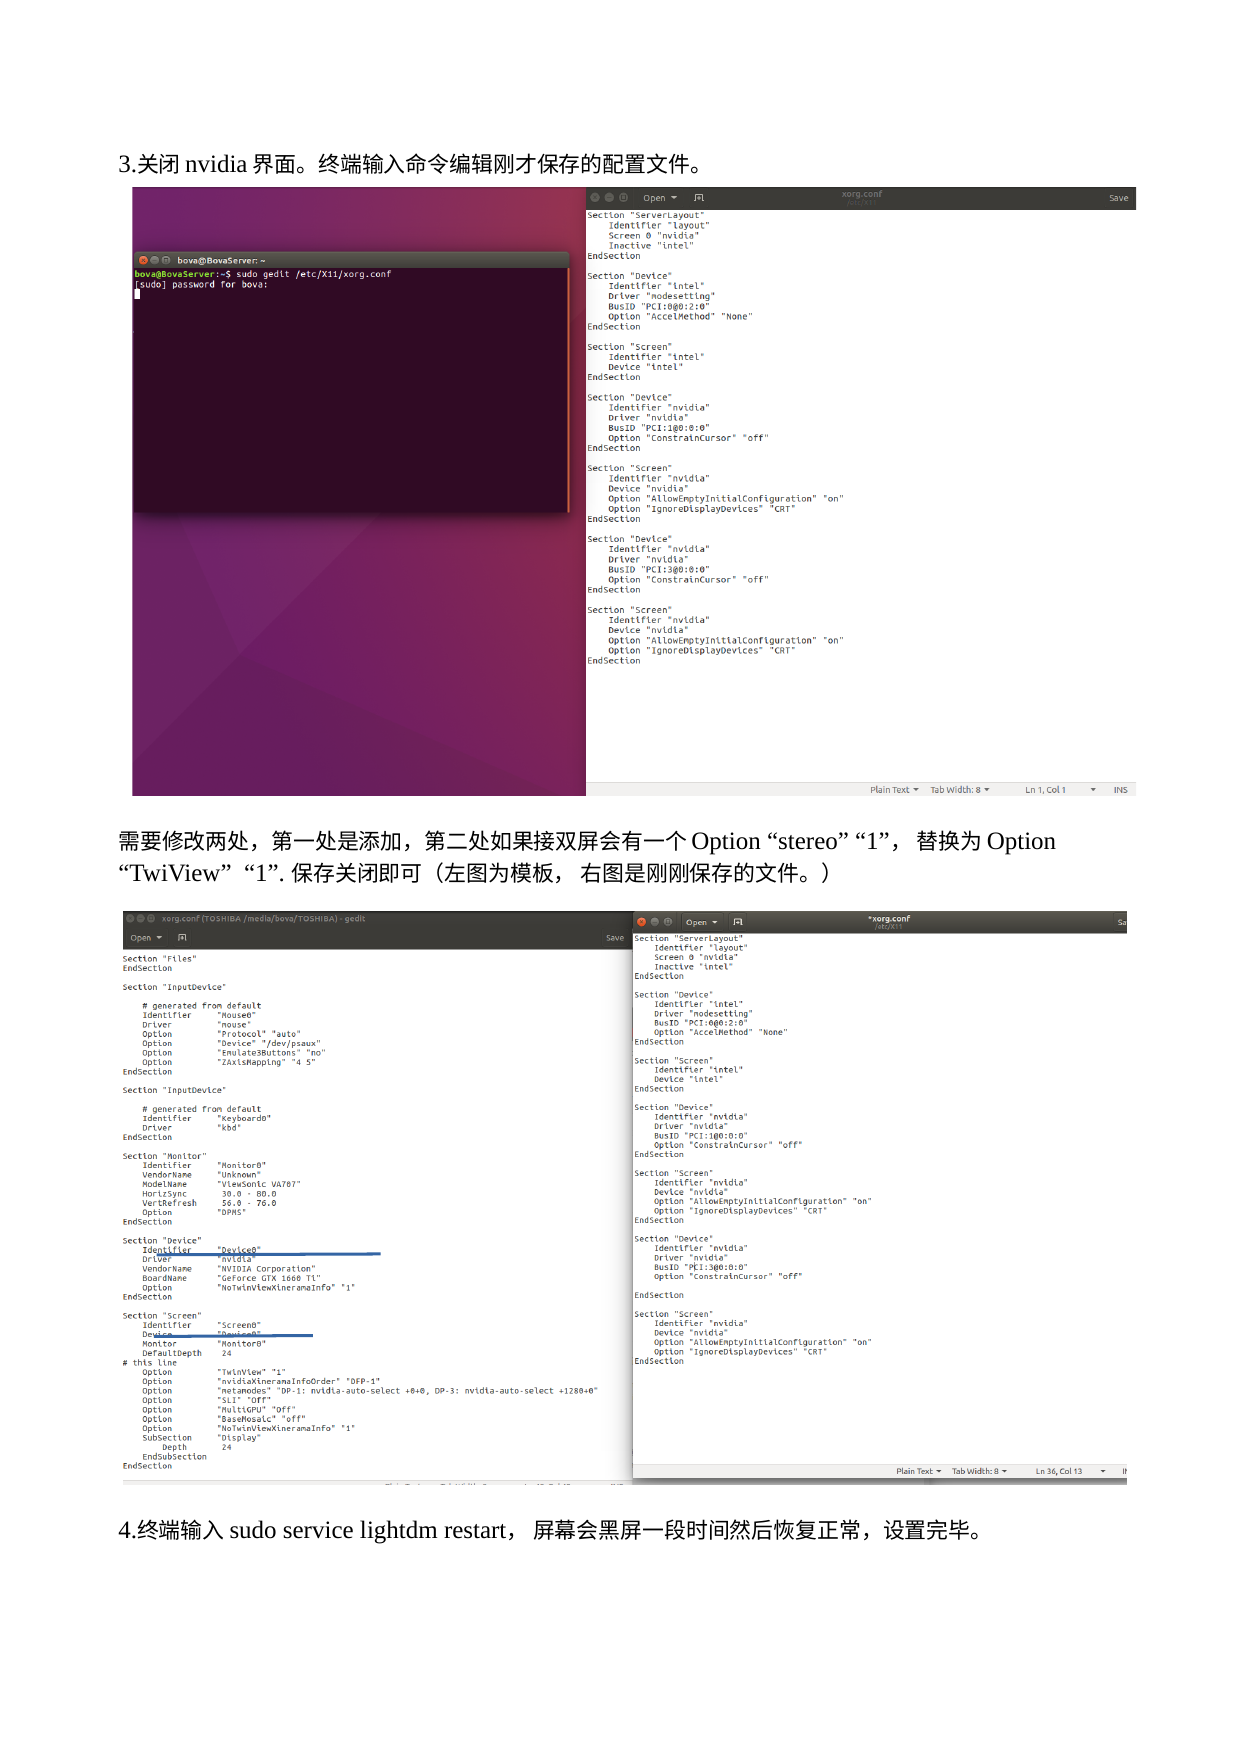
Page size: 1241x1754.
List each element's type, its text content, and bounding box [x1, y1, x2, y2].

picture [132, 187, 1137, 796]
picture [123, 911, 1127, 1485]
text 4.终端输入 sudo service lightdm restart， 屏幕会黑屏一段时间然后恢复正常，设置完毕。 [118, 1513, 1122, 1544]
text 3.关闭nvidia界面。终端输入命令编辑刚才保存的配置文件。 [118, 147, 1122, 178]
text 需要修改两处，第一处是添加，第二处如果接双屏会有一个Option “stereo” “1”， 替换为Option “TwiView” “1”. 保存关闭即可（左图为模板， 右图是刚刚保存的文件。） [118, 824, 1122, 887]
